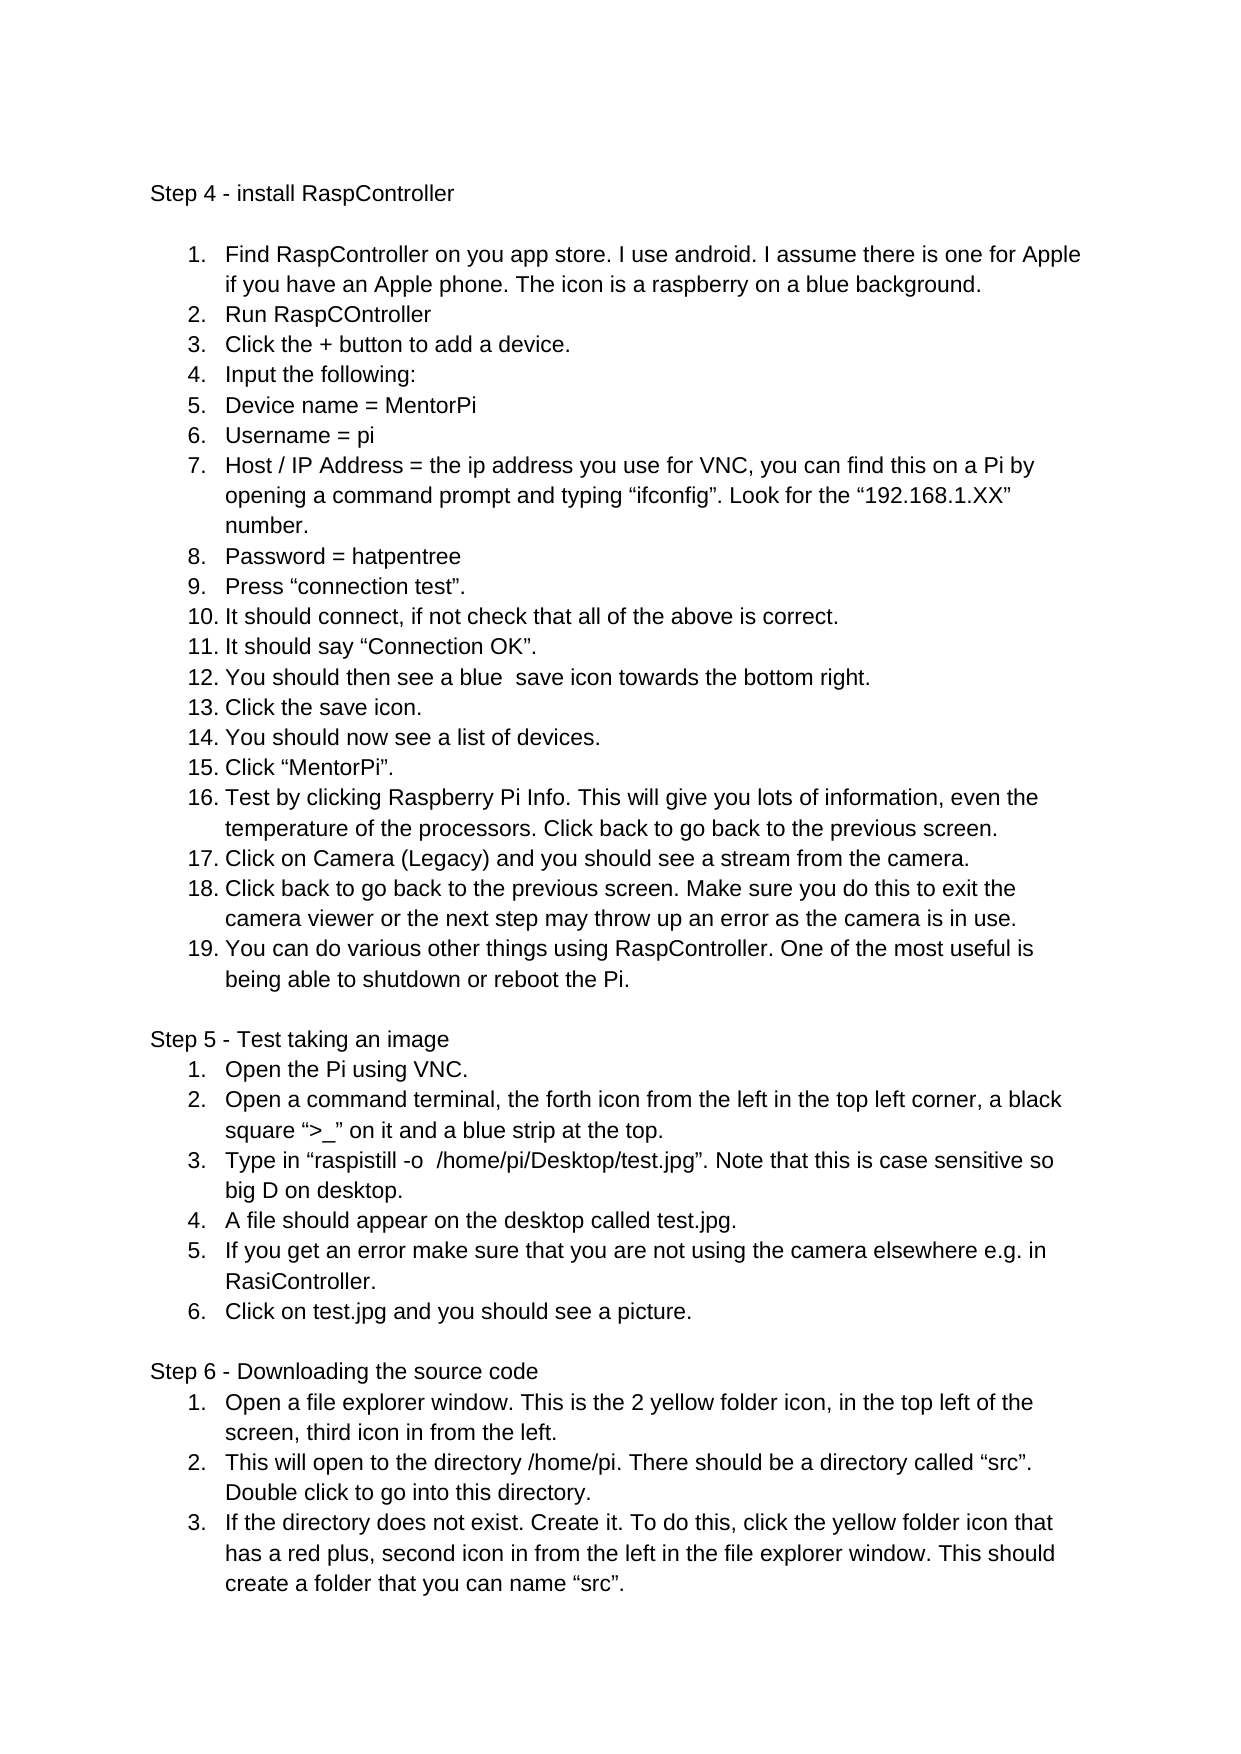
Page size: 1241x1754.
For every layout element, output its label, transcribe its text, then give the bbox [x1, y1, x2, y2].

list Click the + button to add a device. [187, 331, 1090, 358]
text Step 4 - install RaspController [150, 180, 1090, 207]
list This will open to the directory /home/pi. There should be a directory called “src”. Double click to go into this directory. [187, 1449, 1090, 1506]
list Click on test.jpg and you should see a picture. [187, 1298, 1090, 1324]
list A file should appear on the desktop called test.jpg. [187, 1207, 1090, 1234]
text Step 6 - Downloading the source code [150, 1358, 1090, 1385]
list Click back to go back to the previous screen. Make sure you do this to exit the camera viewer or the next step may throw up an error as the camera is in use. [187, 875, 1090, 932]
list If the directory does not exist. Create it. To do this, click the yellow folder icon that has a red plus, second icon in from the left in the file explorer window. This should create a folder that you can name “src”. [187, 1509, 1090, 1596]
list Click the save icon. [187, 694, 1090, 720]
list You can do various other things using RaspController. One of the most useful is being able to shutdown or reboot the Pi. [187, 935, 1090, 992]
list You should now see a list of devices. [187, 724, 1090, 750]
list Host / IP Address = the ip address you use for VNC, you can find this on a Pi by opening a command prompt and typing “ifconfig”. Look for the “192.168.1.XX” number. [187, 452, 1090, 539]
list Open a file explorer window. This is the 2 yellow folder icon, in the top left of the screen, third icon in from the left. [187, 1388, 1090, 1445]
list It should say “Connection OK”. [187, 633, 1090, 660]
list Open the Pi using VNC. [187, 1056, 1090, 1083]
list Find RaspController on you app store. I use android. I assume there is one for Apple if you have an Apple phone. The icon is a raspberry on a blue background. [187, 241, 1090, 297]
list If you get an error make sure that you are not using the camera elsewhere e.g. in RasiController. [187, 1237, 1090, 1294]
list Open a command terminal, the forth icon from the left in the top left corner, a black square “>_” on it and a blue strip at the top. [187, 1086, 1090, 1143]
list Press “connection test”. [187, 573, 1090, 599]
list It should connect, if not check that all of the above is correct. [187, 603, 1090, 629]
list Click on Camera (Legacy) and you should see a stream from the camera. [187, 845, 1090, 871]
list Run RaspCOntroller [187, 301, 1090, 327]
list Test by clicking Raspberry Pi Info. This will give you lots of information, even the temperature of the processors. Click back to go back to the previous screen. [187, 784, 1090, 841]
list Click “MentorPi”. [187, 754, 1090, 781]
list You should then see a blue save icon towards the bottom right. [187, 663, 1090, 690]
list Type in “raspistill -o /home/pi/Desktop/test.jpg”. Note that this is case sensitive so big D on desktop. [187, 1147, 1090, 1203]
list Device name = MentorPi [187, 392, 1090, 418]
list Password = hatpentree [187, 543, 1090, 569]
text Step 5 - Test taking an image [150, 1026, 1090, 1052]
list Username = pi [187, 422, 1090, 448]
list Input the following: [187, 361, 1090, 388]
